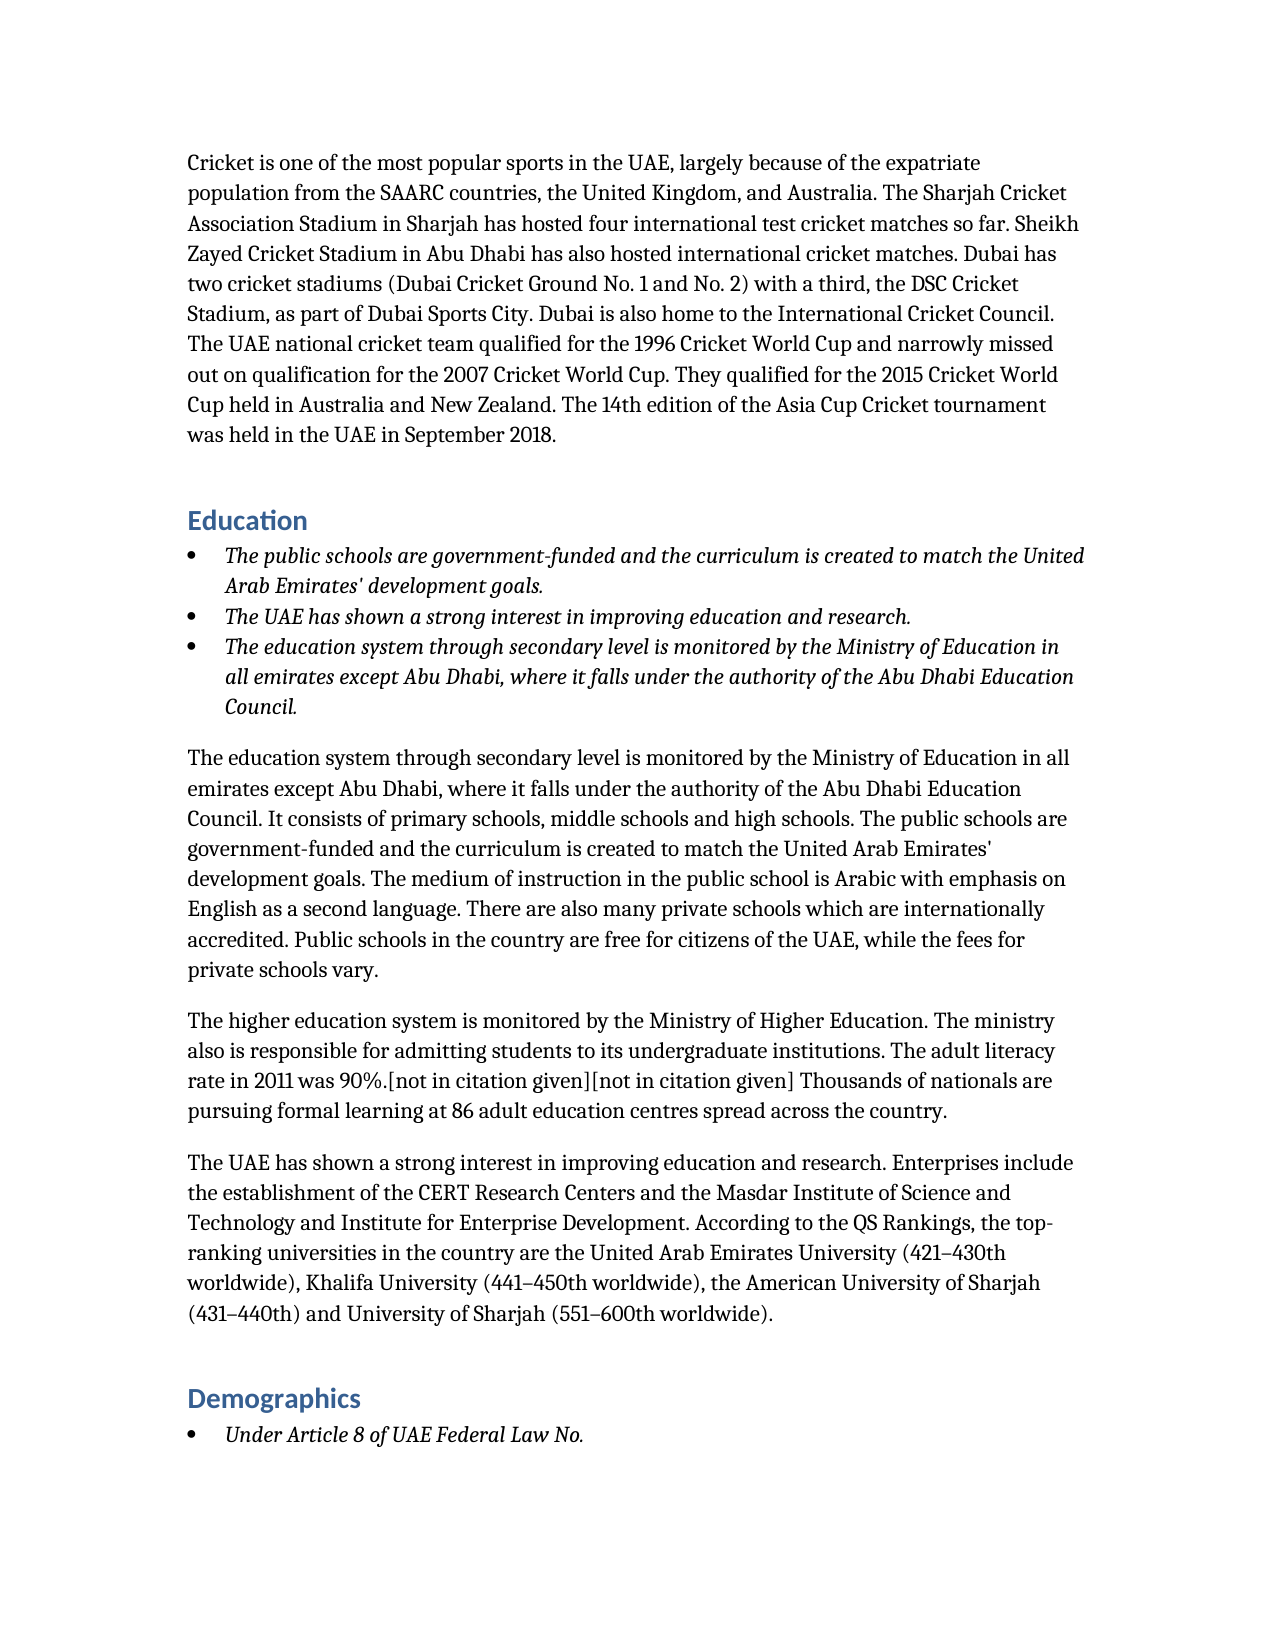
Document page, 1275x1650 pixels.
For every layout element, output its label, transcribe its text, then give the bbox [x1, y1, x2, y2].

text Cricket is one of the most popular sports in the UAE, largely because of the expatriate population from the SAARC countries, the United Kingdom, and Australia. The Sharjah Cricket Association Stadium in Sharjah has hosted four international test cricket matches so far. Sheikh Zayed Cricket Stadium in Abu Dhabi has also hosted international cricket matches. Dubai has two cricket stadiums (Dubai Cricket Ground No. 1 and No. 2) with a third, the DSC Cricket Stadium, as part of Dubai Sports City. Dubai is also home to the International Cricket Council. The UAE national cricket team qualified for the 1996 Cricket World Cup and narrowly missed out on qualification for the 2007 Cricket World Cup. They qualified for the 2015 Cricket World Cup held in Australia and New Zealand. The 14th edition of the Asia Cup Cricket tournament was held in the UAE in September 2018. [187, 150, 1087, 448]
text The education system through secondary level is monitored by the Ministry of Education in all emirates except Abu Dhabi, where it falls under the authority of the Abu Dhabi Education Council. It consists of primary schools, middle schools and high schools. The public schools are government-funded and the curriculum is created to match the United Arab Emirates' development goals. The medium of instruction in the public school is Arabic with emphasis on English as a second language. There are also many private schools which are internationally accredited. Public schools in the country are free for citizens of the UAE, while the fees for private schools vary. [187, 745, 1087, 983]
text The higher education system is monitored by the Ministry of Higher Education. The ministry also is responsible for admitting students to its undergraduate institutions. The adult literacy rate in 2011 was 90%.[not in citation given][not in citation given] Thousands of nationals are pursuing formal learning at 86 adult education centres spread across the country. [187, 1008, 1087, 1124]
list Under Article 8 of UAE Federal Law No. [187, 1421, 1087, 1448]
subtitle Demographics [187, 1381, 1087, 1416]
list The UAE has shown a strong interest in improving education and research. [187, 603, 1087, 630]
text The UAE has shown a strong interest in improving education and research. Enterprises include the establishment of the CERT Research Centers and the Masdar Institute of Science and Technology and Institute for Enterprise Development. According to the QS Rankings, the top-ranking universities in the country are the United Arab Emirates University (421–430th worldwide), Khalifa University (441–450th worldwide), the American University of Sharjah (431–440th) and University of Sharjah (551–600th worldwide). [187, 1149, 1087, 1327]
list The public schools are government-funded and the curriculum is created to match the United Arab Emirates' development goals. [187, 543, 1087, 599]
subtitle Education [187, 502, 1087, 538]
list The education system through secondary level is monitored by the Ministry of Education in all emirates except Abu Dhabi, where it falls under the authority of the Abu Dhabi Education Council. [187, 634, 1087, 720]
